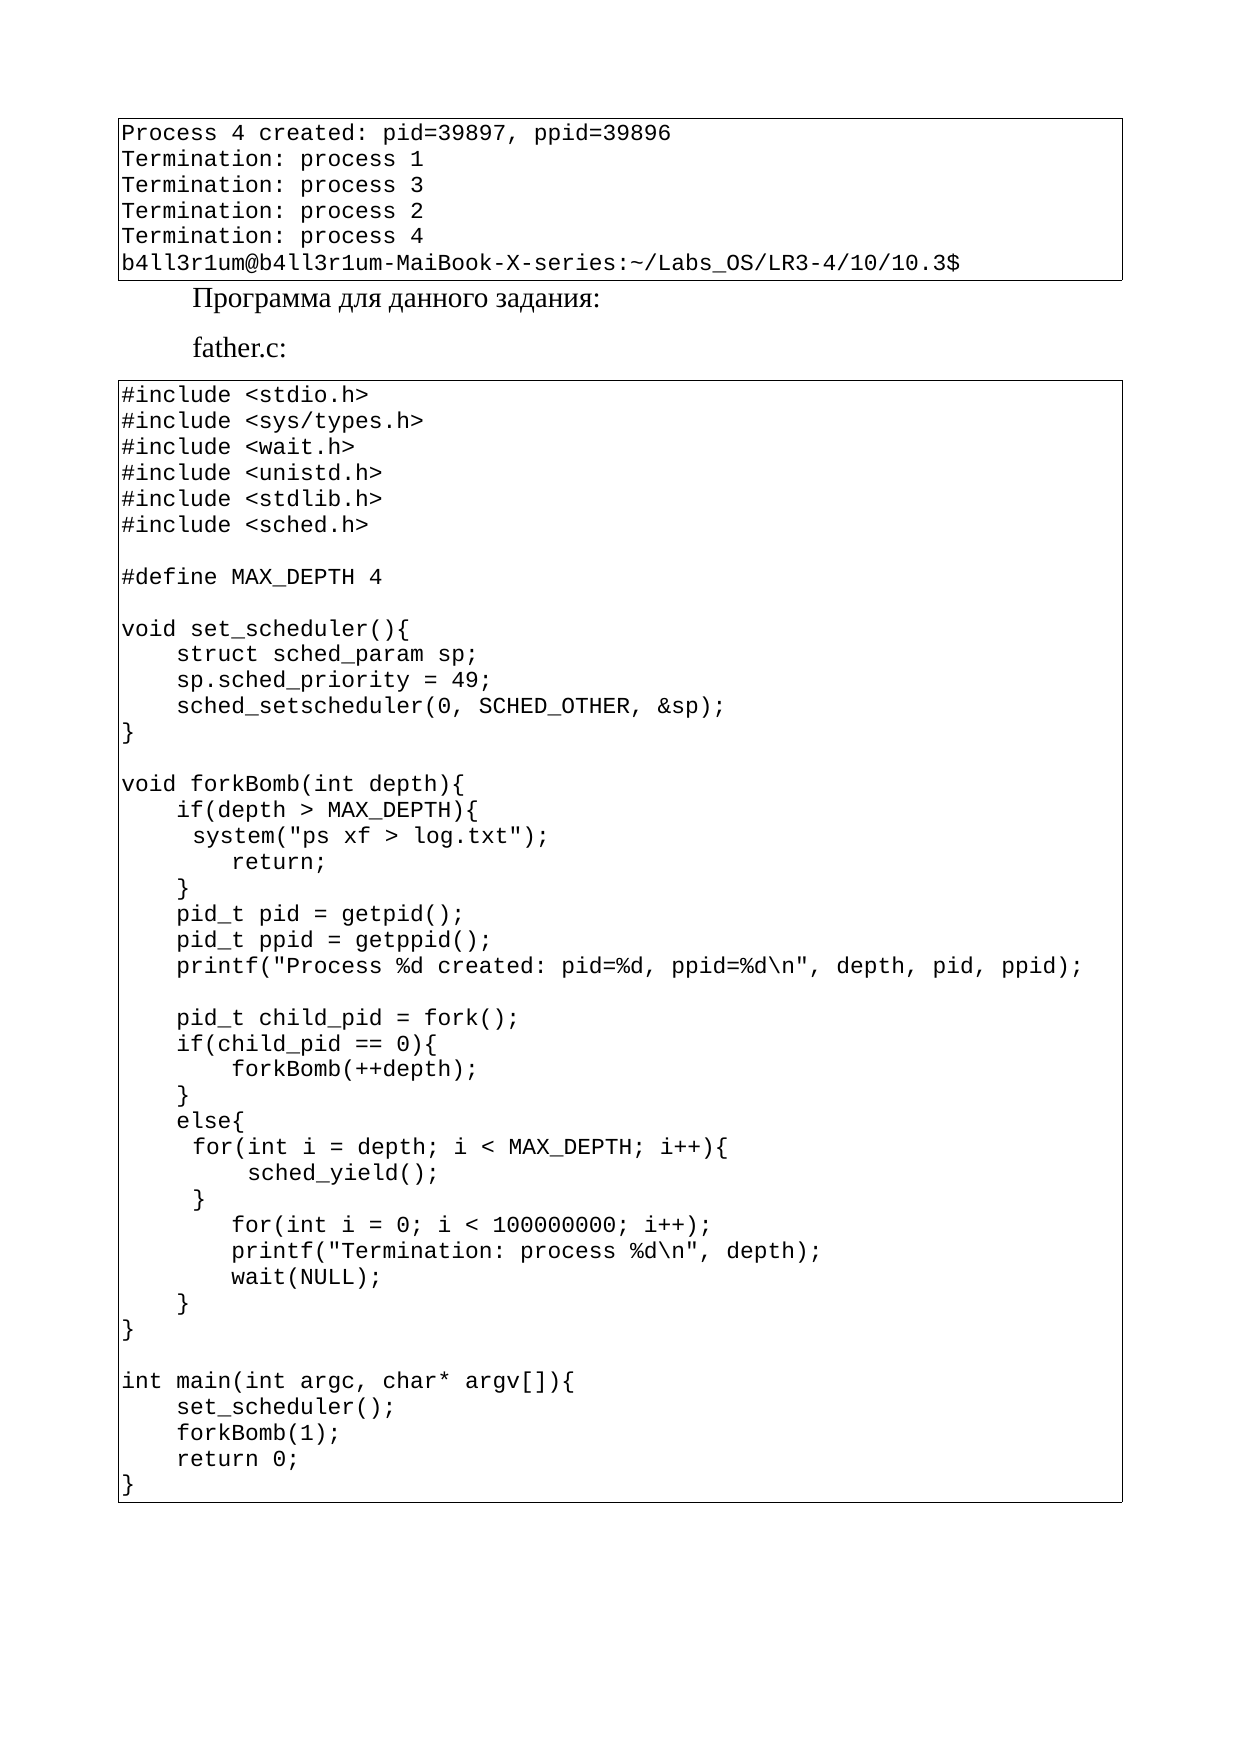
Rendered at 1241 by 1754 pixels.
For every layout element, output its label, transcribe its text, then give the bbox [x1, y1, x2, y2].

text } [119, 718, 1122, 747]
text #include <sched.h> [119, 510, 1122, 539]
text Программа для данного задания: [118, 281, 1122, 313]
text father.c: [118, 330, 1122, 364]
text Termination: process 3 [119, 170, 1122, 196]
text void forkBomb(int depth){ [119, 769, 1122, 795]
text if(child_pid == 0){ [119, 1029, 1122, 1055]
text return; [119, 847, 1122, 873]
text sched_yield(); [119, 1158, 1122, 1184]
text return 0; [119, 1444, 1122, 1470]
text } [119, 1081, 1122, 1107]
text sched_setscheduler(0, SCHED_OTHER, &sp); [119, 692, 1122, 718]
text #include <wait.h> [119, 432, 1122, 458]
text void set_scheduler(){ [119, 614, 1122, 640]
text printf("Process %d created: pid=%d, ppid=%d\n", depth, pid, ppid); [119, 951, 1122, 980]
text for(int i = depth; i < MAX_DEPTH; i++){ [119, 1133, 1122, 1158]
text wait(NULL); [119, 1262, 1122, 1288]
text forkBomb(++depth); [119, 1055, 1122, 1081]
text #include <stdlib.h> [119, 484, 1122, 510]
text forkBomb(1); [119, 1418, 1122, 1444]
text Termination: process 4 [119, 222, 1122, 248]
text struct sched_param sp; [119, 640, 1122, 666]
text b4ll3r1um@b4ll3r1um-MaiBook-X-series:~/Labs_OS/LR3-4/10/10.3$ [119, 248, 1122, 280]
text else{ [119, 1107, 1122, 1133]
text Process 4 created: pid=39897, ppid=39896 [119, 119, 1122, 144]
text system("ps xf > log.txt"); [119, 821, 1122, 847]
text if(depth > MAX_DEPTH){ [119, 795, 1122, 821]
text pid_t pid = getpid(); [119, 899, 1122, 925]
text printf("Termination: process %d\n", depth); [119, 1236, 1122, 1262]
text #include <unistd.h> [119, 458, 1122, 484]
text set_scheduler(); [119, 1392, 1122, 1418]
text } [119, 1288, 1122, 1314]
text } [119, 1314, 1122, 1343]
text int main(int argc, char* argv[]){ [119, 1366, 1122, 1392]
text pid_t child_pid = fork(); [119, 1003, 1122, 1029]
text #include <sys/types.h> [119, 406, 1122, 432]
text sp.sched_priority = 49; [119, 666, 1122, 692]
text #define MAX_DEPTH 4 [119, 562, 1122, 591]
text for(int i = 0; i < 100000000; i++); [119, 1210, 1122, 1236]
text } [119, 873, 1122, 899]
text Termination: process 1 [119, 144, 1122, 170]
text Termination: process 2 [119, 196, 1122, 222]
text } [119, 1184, 1122, 1210]
text } [119, 1470, 1122, 1502]
text #include <stdio.h> [119, 381, 1122, 406]
text pid_t ppid = getppid(); [119, 925, 1122, 951]
